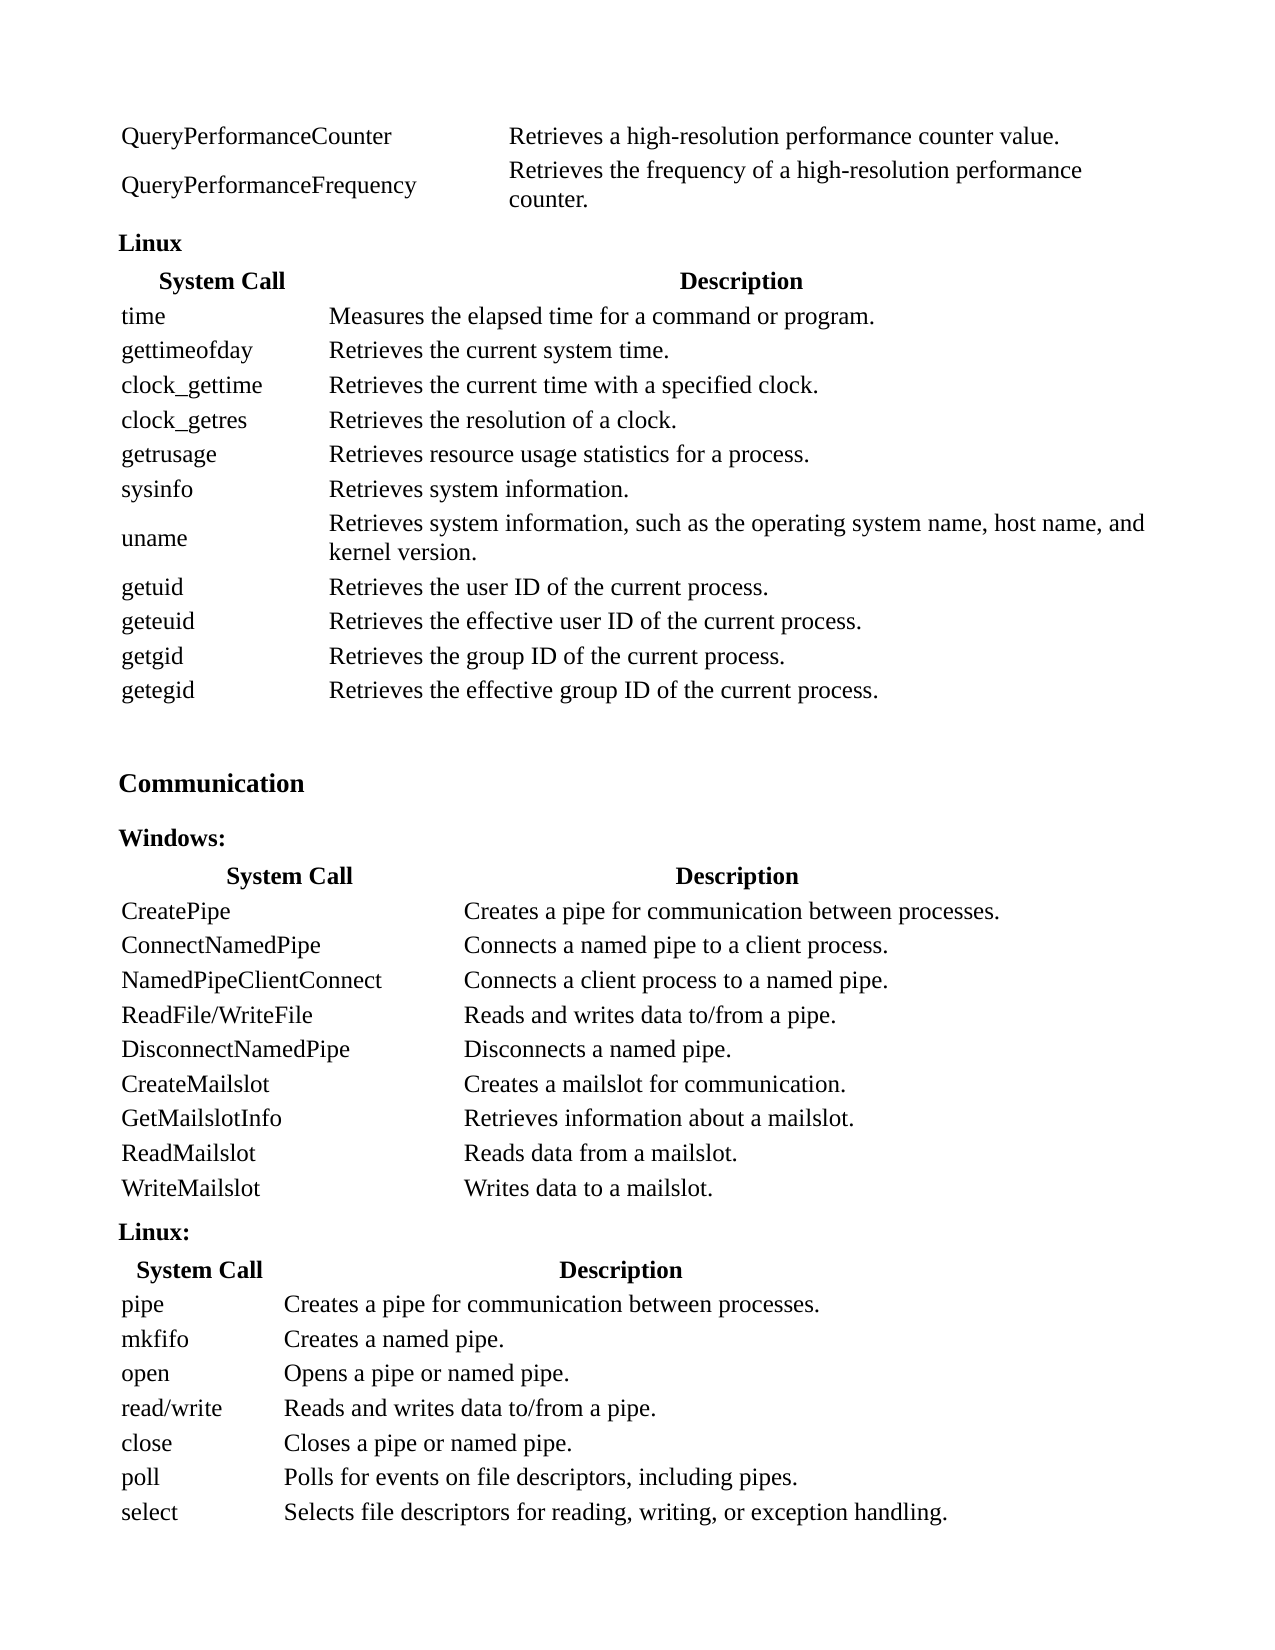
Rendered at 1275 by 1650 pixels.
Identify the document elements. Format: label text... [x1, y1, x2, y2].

table_cell CreatePipe [118, 893, 461, 928]
table_cell Closes a pipe or named pipe. [281, 1425, 961, 1459]
table_cell Connects a client process to a named pipe. [461, 962, 1013, 997]
table_cell read/write [118, 1390, 281, 1425]
table_cell DisconnectNamedPipe [118, 1031, 461, 1066]
table_cell poll [118, 1459, 281, 1494]
table_cell Disconnects a named pipe. [461, 1031, 1013, 1066]
table_header Description [461, 859, 1013, 893]
table_cell time [118, 298, 326, 333]
table_cell ReadFile/WriteFile [118, 997, 461, 1031]
table_cell pipe [118, 1286, 281, 1321]
table_cell Connects a named pipe to a client process. [461, 928, 1013, 962]
table_cell Retrieves the group ID of the current process. [326, 638, 1157, 673]
table_header System Call [118, 1252, 281, 1286]
table_cell clock_gettime [118, 367, 326, 402]
table_cell QueryPerformanceCounter [118, 118, 506, 153]
table_cell WriteMailslot [118, 1170, 461, 1204]
table_cell Measures the elapsed time for a command or program. [326, 298, 1157, 333]
table_cell Retrieves system information, such as the operating system name, host name, and kernel version. [326, 506, 1157, 569]
table_cell Retrieves the effective user ID of the current process. [326, 604, 1157, 638]
table_cell NamedPipeClientConnect [118, 962, 461, 997]
subtitle Communication [118, 767, 1157, 798]
subtitle Linux: [118, 1217, 1157, 1246]
table_cell ReadMailslot [118, 1135, 461, 1170]
table_header System Call [118, 264, 326, 298]
table_cell ConnectNamedPipe [118, 928, 461, 962]
table_cell Retrieves resource usage statistics for a process. [326, 436, 1157, 471]
table_cell Reads data from a mailslot. [461, 1135, 1013, 1170]
table_cell Retrieves information about a mailslot. [461, 1101, 1013, 1135]
table_cell Polls for events on file descriptors, including pipes. [281, 1459, 961, 1494]
table_cell Retrieves the effective group ID of the current process. [326, 673, 1157, 707]
table_cell GetMailslotInfo [118, 1101, 461, 1135]
table_header Description [326, 264, 1157, 298]
table_cell CreateMailslot [118, 1066, 461, 1101]
table_cell Creates a mailslot for communication. [461, 1066, 1013, 1101]
table_cell Opens a pipe or named pipe. [281, 1356, 961, 1390]
subtitle Linux [118, 228, 1157, 257]
table_header System Call [118, 859, 461, 893]
table_cell gettimeofday [118, 333, 326, 367]
table_cell Writes data to a mailslot. [461, 1170, 1013, 1204]
table_cell Retrieves the current time with a specified clock. [326, 367, 1157, 402]
table_header Description [281, 1252, 961, 1286]
table_cell close [118, 1425, 281, 1459]
table_cell getegid [118, 673, 326, 707]
table_cell open [118, 1356, 281, 1390]
table_cell clock_getres [118, 402, 326, 436]
table_cell Creates a pipe for communication between processes. [281, 1286, 961, 1321]
table_cell Retrieves the frequency of a high-resolution performance counter. [506, 153, 1157, 216]
table_cell getuid [118, 569, 326, 603]
table_cell geteuid [118, 604, 326, 638]
table_cell select [118, 1494, 281, 1528]
table_cell getgid [118, 638, 326, 673]
table_cell Creates a pipe for communication between processes. [461, 893, 1013, 928]
table_cell sysinfo [118, 471, 326, 506]
table_cell uname [118, 506, 326, 569]
table_cell mkfifo [118, 1321, 281, 1356]
table_cell Reads and writes data to/from a pipe. [281, 1390, 961, 1425]
table_cell Creates a named pipe. [281, 1321, 961, 1356]
subtitle Windows: [118, 823, 1157, 852]
table_cell Retrieves the current system time. [326, 333, 1157, 367]
table_cell Retrieves system information. [326, 471, 1157, 506]
table_cell Selects file descriptors for reading, writing, or exception handling. [281, 1494, 961, 1528]
table_cell Retrieves a high-resolution performance counter value. [506, 118, 1157, 153]
table_cell Retrieves the user ID of the current process. [326, 569, 1157, 603]
table_cell getrusage [118, 436, 326, 471]
table_cell Reads and writes data to/from a pipe. [461, 997, 1013, 1031]
table_cell QueryPerformanceFrequency [118, 153, 506, 216]
table_cell Retrieves the resolution of a clock. [326, 402, 1157, 436]
